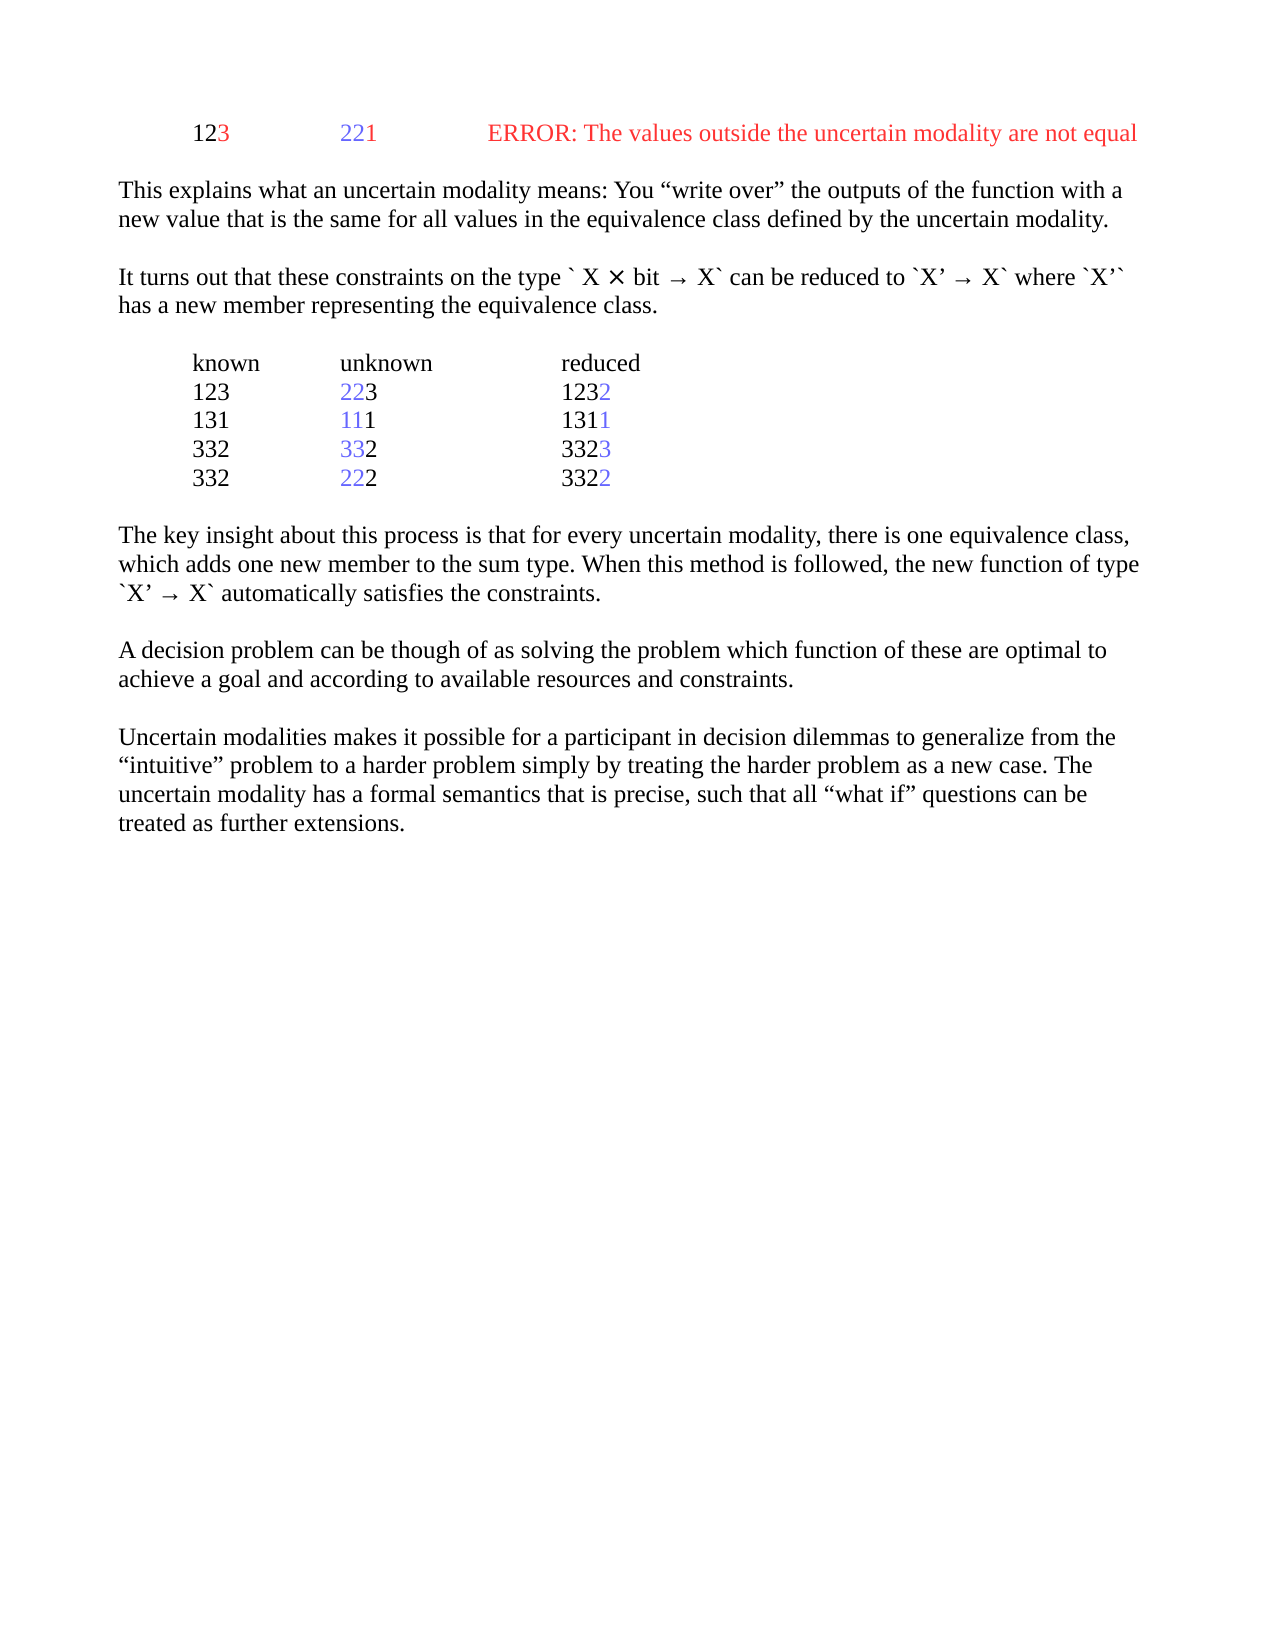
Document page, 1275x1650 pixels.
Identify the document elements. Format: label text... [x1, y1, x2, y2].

text This explains what an uncertain modality means: You “write over” the outputs of the function with a new value that is the same for all values in the equivalence class defined by the uncertain modality. [118, 176, 1157, 233]
text The key insight about this process is that for every uncertain modality, there is one equivalence class, which adds one new member to the sum type. When this method is followed, the new function of type `X’ → X` automatically satisfies the constraints. [118, 521, 1157, 607]
text 123 221 ERROR: The values outside the uncertain modality are not equal [118, 118, 1157, 147]
text 131 111 1311 [118, 406, 1157, 434]
text known unknown reduced [118, 348, 1157, 377]
text Uncertain modalities makes it possible for a participant in decision dilemmas to generalize from the “intuitive” problem to a harder problem simply by treating the harder problem as a new case. The uncertain modality has a formal semantics that is precise, such that all “what if” questions can be treated as further extensions. [118, 722, 1157, 837]
text 332 332 3323 [118, 434, 1157, 463]
text 123 223 1232 [118, 377, 1157, 406]
text 332 222 3322 [118, 463, 1157, 492]
text A decision problem can be though of as solving the problem which function of these are optimal to achieve a goal and according to available resources and constraints. [118, 636, 1157, 693]
text It turns out that these constraints on the type ` X ⨯ bit → X` can be reduced to `X’ → X` where `X’` has a new member representing the equivalence class. [118, 262, 1157, 319]
